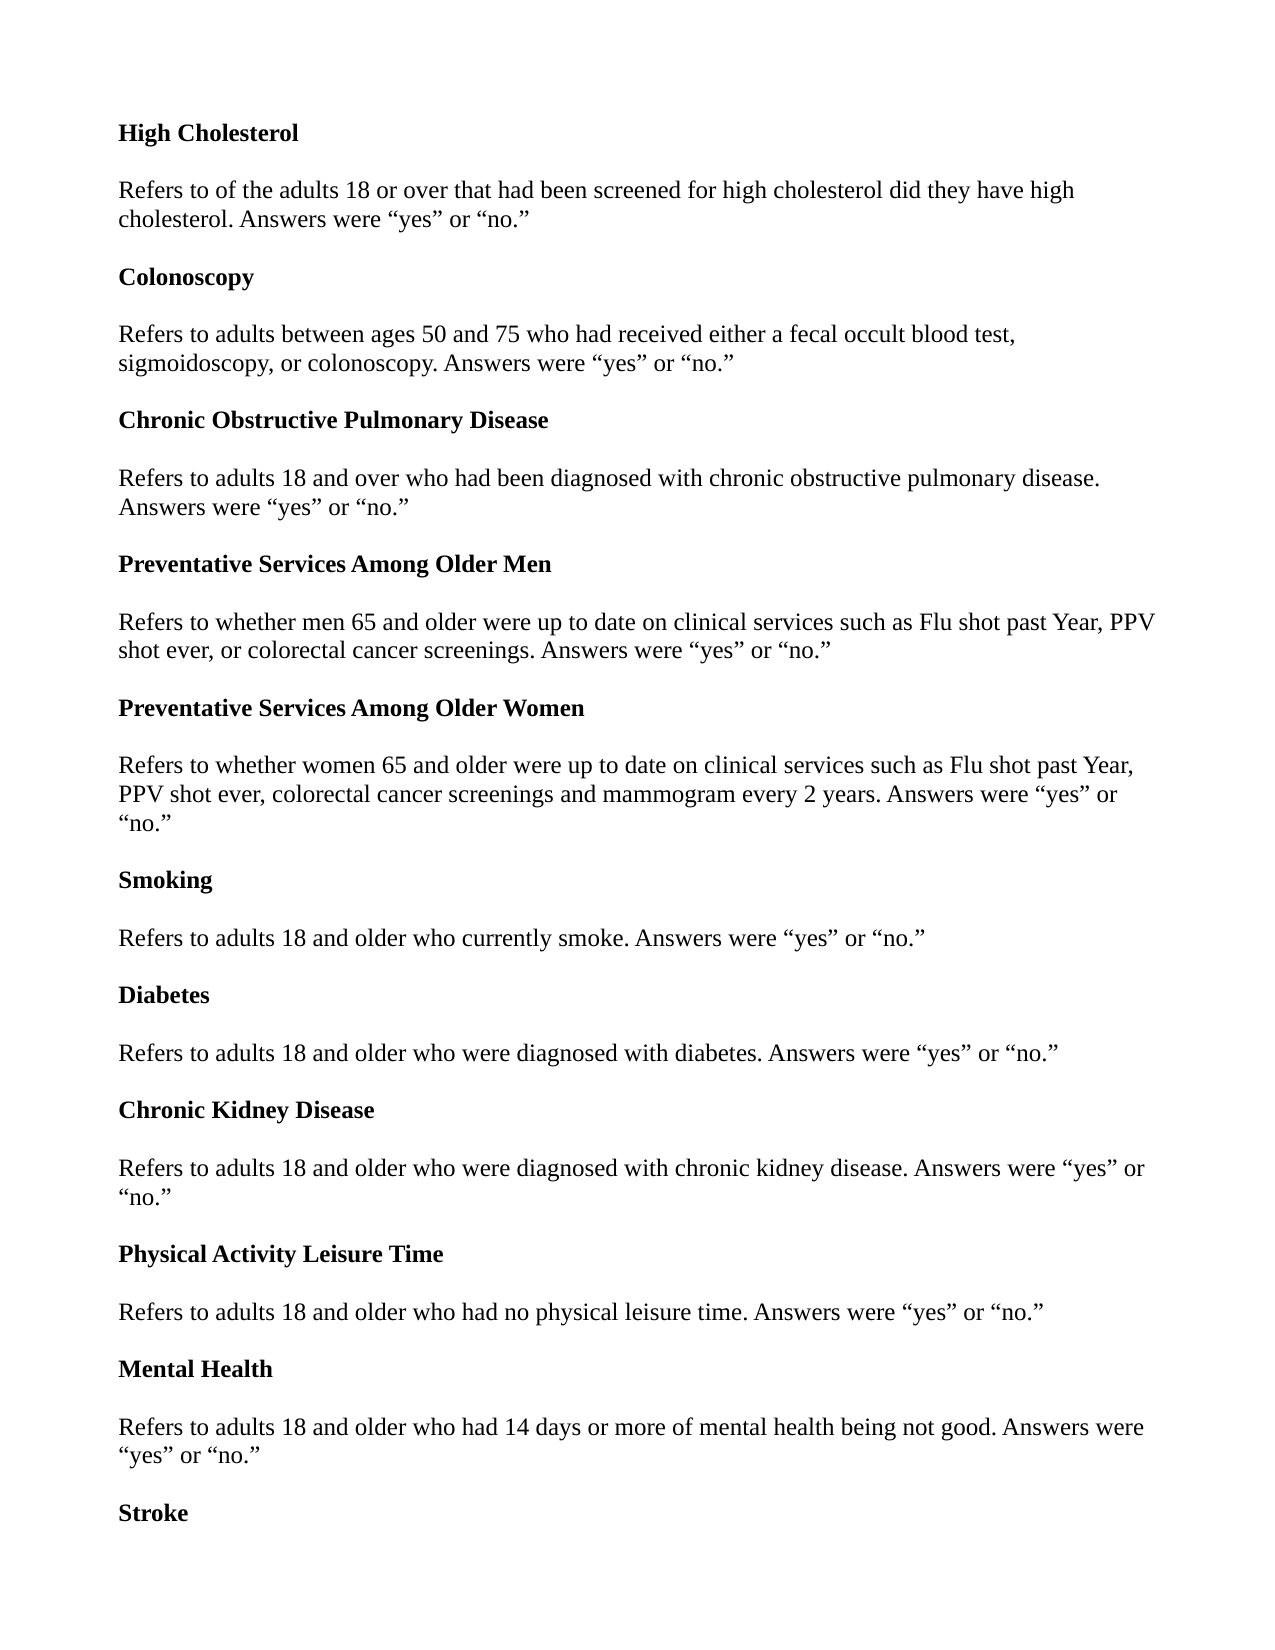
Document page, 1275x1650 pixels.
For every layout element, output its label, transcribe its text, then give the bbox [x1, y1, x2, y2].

text Refers to adults 18 and over who had been diagnosed with chronic obstructive pulmonary disease. Answers were “yes” or “no.” [118, 463, 1157, 521]
text Refers to adults 18 and older who currently smoke. Answers were “yes” or “no.” [118, 923, 1157, 952]
text Mental Health [118, 1354, 1157, 1383]
text Colonoscopy [118, 262, 1157, 291]
text Preventative Services Among Older Women [118, 693, 1157, 722]
text Refers to whether women 65 and older were up to date on clinical services such as Flu shot past Year, PPV shot ever, colorectal cancer screenings and mammogram every 2 years. Answers were “yes” or “no.” [118, 751, 1157, 837]
text Refers to whether men 65 and older were up to date on clinical services such as Flu shot past Year, PPV shot ever, or colorectal cancer screenings. Answers were “yes” or “no.” [118, 607, 1157, 664]
text Diabetes [118, 981, 1157, 1009]
text Preventative Services Among Older Men [118, 549, 1157, 578]
text Chronic Obstructive Pulmonary Disease [118, 406, 1157, 434]
text Refers to adults 18 and older who had no physical leisure time. Answers were “yes” or “no.” [118, 1297, 1157, 1326]
text Refers to adults between ages 50 and 75 who had received either a fecal occult blood test, sigmoidoscopy, or colonoscopy. Answers were “yes” or “no.” [118, 319, 1157, 377]
text Refers to adults 18 and older who were diagnosed with diabetes. Answers were “yes” or “no.” [118, 1038, 1157, 1067]
text Refers to adults 18 and older who were diagnosed with chronic kidney disease. Answers were “yes” or “no.” [118, 1153, 1157, 1211]
text Stroke [118, 1498, 1157, 1527]
text High Cholesterol [118, 118, 1157, 147]
text Chronic Kidney Disease [118, 1096, 1157, 1124]
text Refers to adults 18 and older who had 14 days or more of mental health being not good. Answers were “yes” or “no.” [118, 1412, 1157, 1469]
text Refers to of the adults 18 or over that had been screened for high cholesterol did they have high cholesterol. Answers were “yes” or “no.” [118, 176, 1157, 233]
text Smoking [118, 866, 1157, 894]
text Physical Activity Leisure Time [118, 1239, 1157, 1268]
